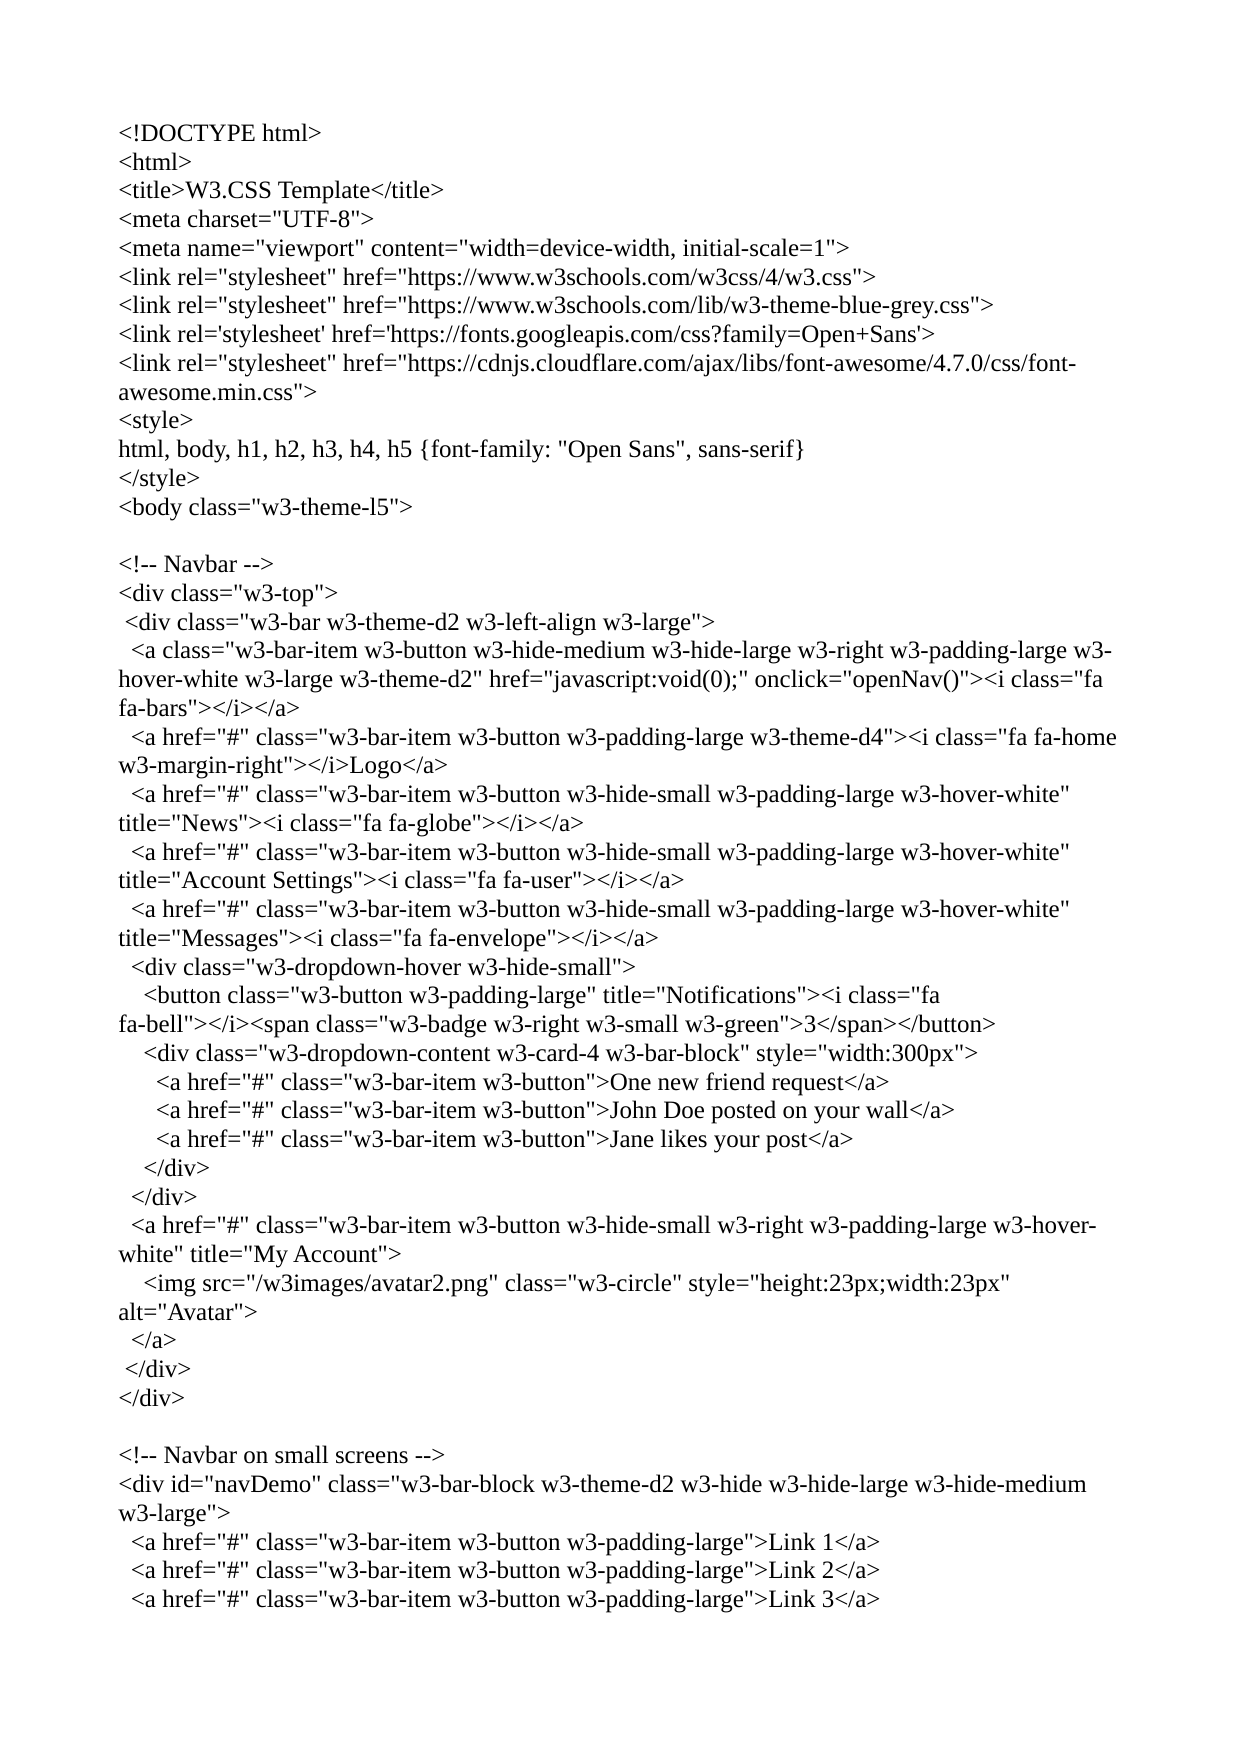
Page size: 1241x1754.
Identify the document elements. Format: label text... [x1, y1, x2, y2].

text </a> [118, 1326, 1122, 1354]
text </div> [118, 1354, 1122, 1383]
text <link rel="stylesheet" href="https://www.w3schools.com/w3css/4/w3.css"> [118, 262, 1122, 291]
text <html> [118, 147, 1122, 176]
text </style> [118, 463, 1122, 492]
text </div> [118, 1153, 1122, 1182]
text <meta name="viewport" content="width=device-width, initial-scale=1"> [118, 233, 1122, 262]
text <a href="#" class="w3-bar-item w3-button w3-padding-large w3-theme-d4"><i class="fa fa-home w3-margin-right"></i>Logo</a> [118, 722, 1122, 779]
text <a href="#" class="w3-bar-item w3-button w3-hide-small w3-padding-large w3-hover-white" title="Messages"><i class="fa fa-envelope"></i></a> [118, 894, 1122, 952]
text <div class="w3-dropdown-hover w3-hide-small"> [118, 952, 1122, 981]
text <div class="w3-dropdown-content w3-card-4 w3-bar-block" style="width:300px"> [118, 1038, 1122, 1067]
text <a class="w3-bar-item w3-button w3-hide-medium w3-hide-large w3-right w3-padding-large w3-hover-white w3-large w3-theme-d2" href="javascript:void(0);" onclick="openNav()"><i class="fa fa-bars"></i></a> [118, 636, 1122, 722]
text <a href="#" class="w3-bar-item w3-button">Jane likes your post</a> [118, 1124, 1122, 1153]
text <a href="#" class="w3-bar-item w3-button w3-padding-large">Link 2</a> [118, 1556, 1122, 1584]
text <link rel="stylesheet" href="https://www.w3schools.com/lib/w3-theme-blue-grey.css"> [118, 291, 1122, 319]
text <div id="navDemo" class="w3-bar-block w3-theme-d2 w3-hide w3-hide-large w3-hide-medium w3-large"> [118, 1469, 1122, 1527]
text <link rel="stylesheet" href="https://cdnjs.cloudflare.com/ajax/libs/font-awesome/4.7.0/css/font-awesome.min.css"> [118, 348, 1122, 406]
text <!DOCTYPE html> [118, 118, 1122, 147]
text <a href="#" class="w3-bar-item w3-button w3-padding-large">Link 3</a> [118, 1584, 1122, 1613]
text <div class="w3-top"> [118, 578, 1122, 607]
text <a href="#" class="w3-bar-item w3-button w3-padding-large">Link 1</a> [118, 1527, 1122, 1556]
text html, body, h1, h2, h3, h4, h5 {font-family: "Open Sans", sans-serif} [118, 434, 1122, 463]
text <a href="#" class="w3-bar-item w3-button">John Doe posted on your wall</a> [118, 1096, 1122, 1124]
text <button class="w3-button w3-padding-large" title="Notifications"><i class="fa fa-bell"></i><span class="w3-badge w3-right w3-small w3-green">3</span></button> [118, 981, 1122, 1038]
text <meta charset="UTF-8"> [118, 204, 1122, 233]
text <div class="w3-bar w3-theme-d2 w3-left-align w3-large"> [118, 607, 1122, 636]
text <img src="/w3images/avatar2.png" class="w3-circle" style="height:23px;width:23px" alt="Avatar"> [118, 1268, 1122, 1326]
text <a href="#" class="w3-bar-item w3-button w3-hide-small w3-padding-large w3-hover-white" title="Account Settings"><i class="fa fa-user"></i></a> [118, 837, 1122, 894]
text <a href="#" class="w3-bar-item w3-button w3-hide-small w3-right w3-padding-large w3-hover-white" title="My Account"> [118, 1211, 1122, 1268]
text <a href="#" class="w3-bar-item w3-button">One new friend request</a> [118, 1067, 1122, 1096]
text <style> [118, 406, 1122, 434]
text <a href="#" class="w3-bar-item w3-button w3-hide-small w3-padding-large w3-hover-white" title="News"><i class="fa fa-globe"></i></a> [118, 779, 1122, 837]
text <!-- Navbar on small screens --> [118, 1441, 1122, 1469]
text <body class="w3-theme-l5"> [118, 492, 1122, 521]
text <link rel='stylesheet' href='https://fonts.googleapis.com/css?family=Open+Sans'> [118, 319, 1122, 348]
text <title>W3.CSS Template</title> [118, 176, 1122, 204]
text </div> [118, 1182, 1122, 1211]
text <!-- Navbar --> [118, 549, 1122, 578]
text </div> [118, 1383, 1122, 1412]
